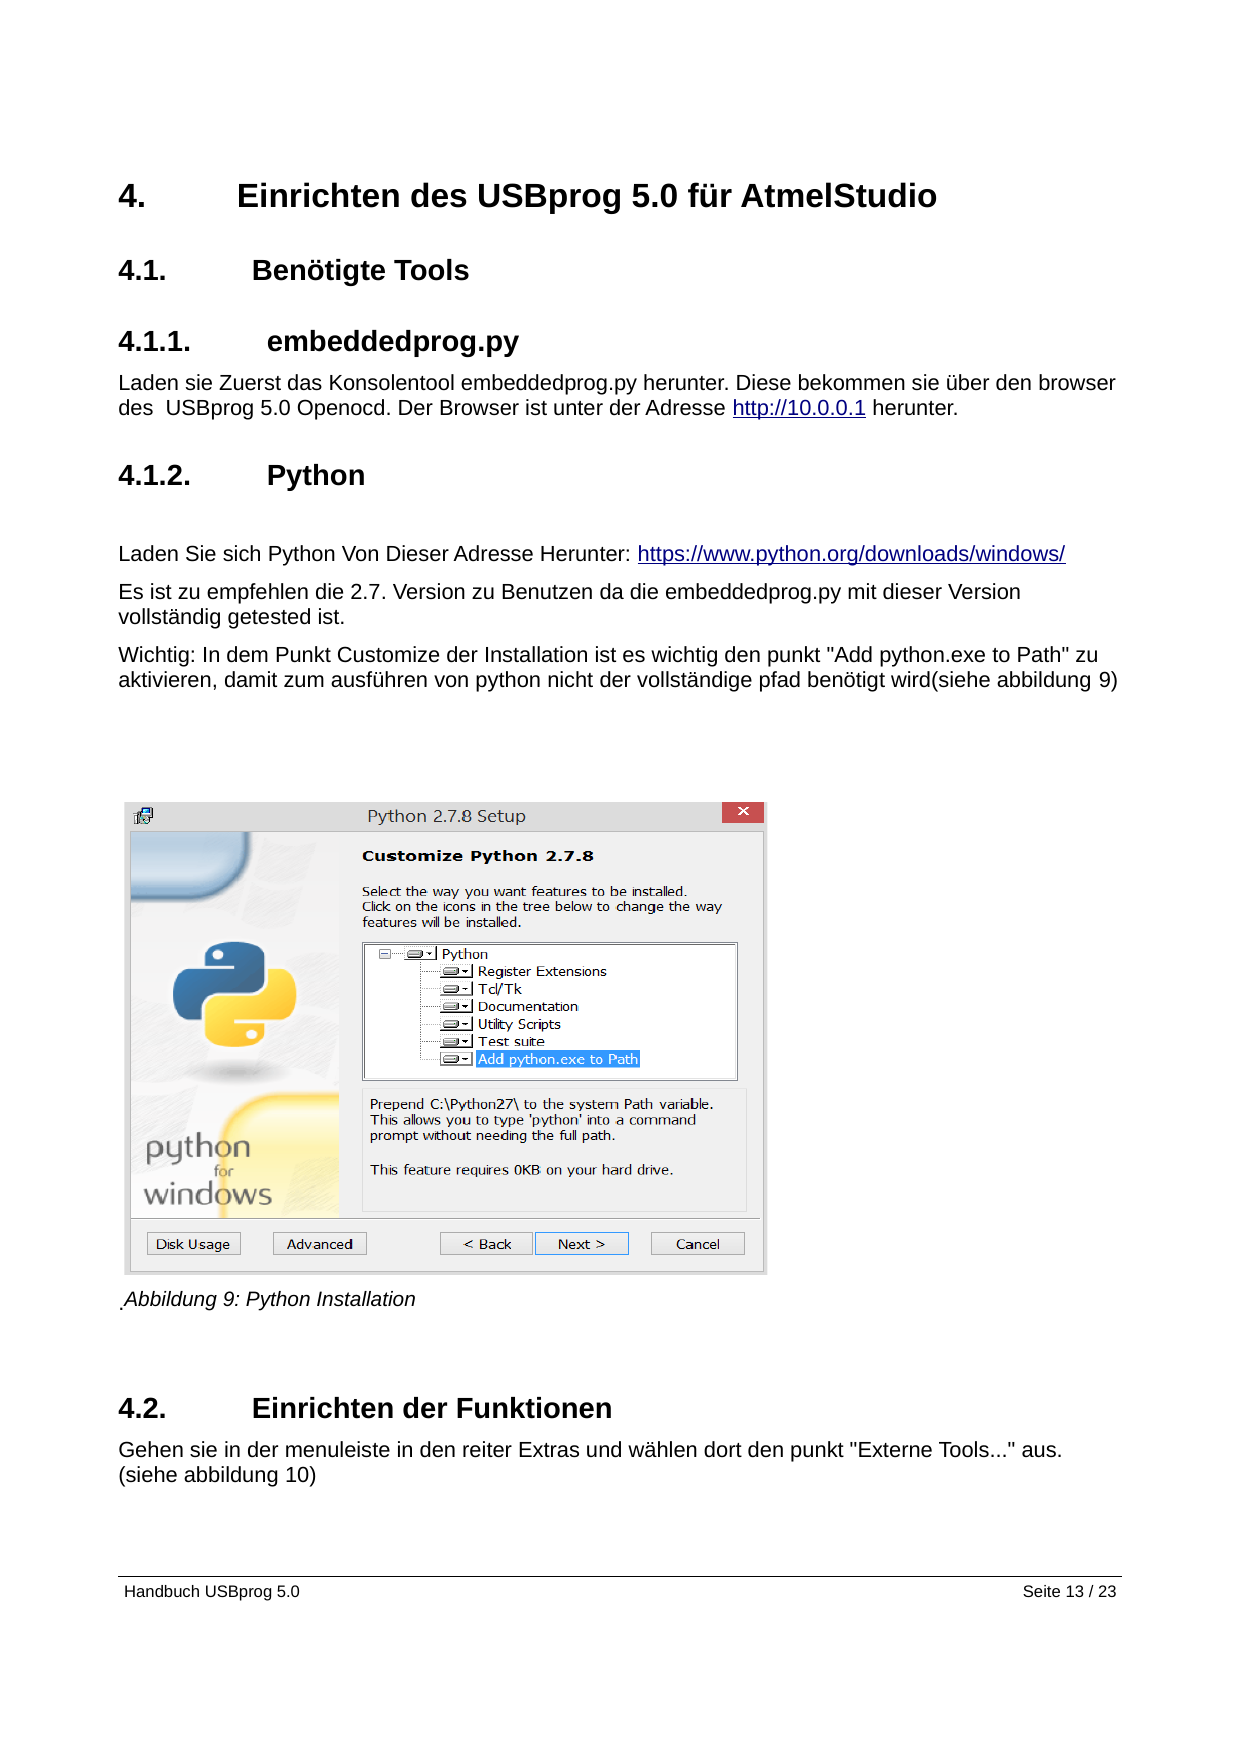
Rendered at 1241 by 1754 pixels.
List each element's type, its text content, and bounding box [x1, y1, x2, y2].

picture [124, 802, 768, 1275]
text Laden Sie sich Python Von Dieser Adresse Herunter: https://www.python.org/downloads/windows/ [118, 541, 1122, 566]
subtitle Benötigte Tools [118, 252, 1122, 286]
text Gehen sie in der menuleiste in den reiter Extras und wählen dort den punkt "Externe Tools..." aus. (siehe abbildung 10) [118, 1437, 1122, 1487]
subtitle Einrichten des USBprog 5.0 für AtmelStudio [118, 176, 1122, 215]
subtitle Python [118, 457, 1122, 491]
text Wichtig: In dem Punkt Customize der Installation ist es wichtig den punkt "Add python.exe to Path" zu aktivieren, damit zum ausführen von python nicht der vollständige pfad benötigt wird(siehe abbildung 9) [118, 642, 1122, 692]
subtitle Einrichten der Funktionen [118, 1391, 1122, 1424]
text . [118, 742, 1122, 1315]
text Laden sie Zuerst das Konsolentool embeddedprog.py herunter. Diese bekommen sie über den browser des USBprog 5.0 Openocd. Der Browser ist unter der Adresse http://10.0.0.1 herunter. [118, 369, 1122, 420]
text Es ist zu empfehlen die 2.7. Version zu Benutzen da die embeddedprog.py mit dieser Version vollständig getested ist. [118, 579, 1122, 629]
text Abbildung 9: Python Installation [124, 1275, 767, 1311]
subtitle embeddedprog.py [118, 323, 1122, 357]
